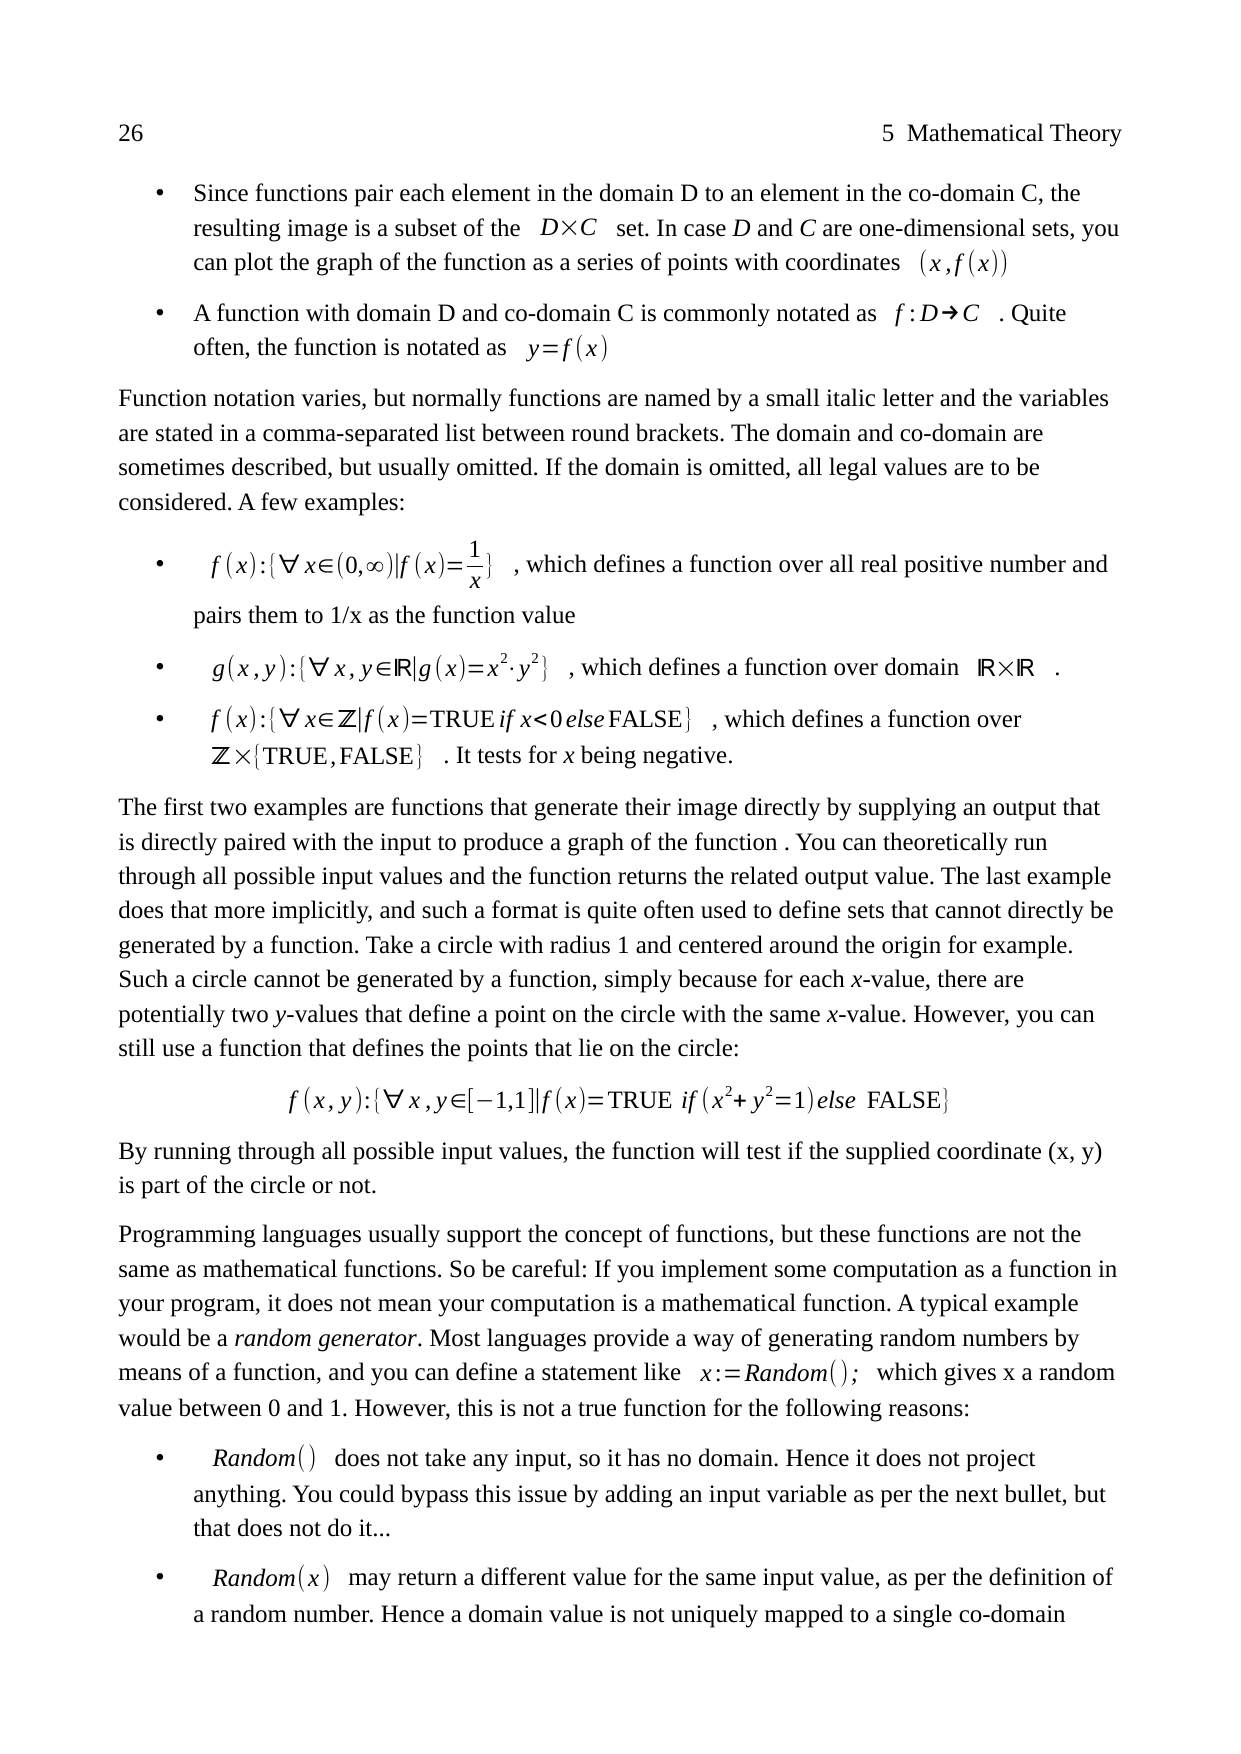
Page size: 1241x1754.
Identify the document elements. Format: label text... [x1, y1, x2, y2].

text By running through all possible input values, the function will test if the supplied coordinate (x, y) is part of the circle or not. [118, 1136, 1122, 1199]
text Programming languages usually support the concept of functions, but these functions are not the same as mathematical functions. So be careful: If you implement some computation as a function in your program, it does not mean your computation is a mathematical function. A typical example would be a random generator. Most languages provide a way of generating random numbers by means of a function, and you can define a statement likewhich gives x a random value between 0 and 1. However, this is not a true function for the following reasons: [118, 1219, 1122, 1422]
list Since functions pair each element in the domain D to an element in the co-domain C, the resulting image is a subset of theset. In case D and C are one-dimensional sets, you can plot the graph of the function as a series of points with coordinates [156, 178, 1122, 278]
list A function with domain D and co-domain C is commonly notated as. Quite often, the function is notated as [156, 298, 1122, 363]
list does not take any input, so it has no domain. Hence it does not project anything. You could bypass this issue by adding an input variable as per the next bullet, but that does not do it... [156, 1443, 1122, 1542]
list may return a different value for the same input value, as per the definition of a random number. Hence a domain value is not uniquely mapped to a single co-domain [156, 1562, 1122, 1628]
text The first two examples are functions that generate their image directly by supplying an output that is directly paired with the input to produce a graph of the function . You can theoretically run through all possible input values and the function returns the related output value. The last example does that more implicitly, and such a format is quite often used to define sets that cannot directly be generated by a function. Take a circle with radius 1 and centered around the origin for example. Such a circle cannot be generated by a function, simply because for each x-value, there are potentially two y-values that define a point on the circle with the same x-value. However, you can still use a function that defines the points that lie on the circle: [118, 792, 1122, 1062]
list , which defines a function over. It tests for x being negative. [156, 704, 1122, 772]
text Function notation varies, but normally functions are named by a small italic letter and the variables are stated in a comma-separated list between round brackets. The domain and co-domain are sometimes described, but usually omitted. If the domain is omitted, all legal values are to be considered. A few examples: [118, 383, 1122, 516]
list , which defines a function over all real positive number and pairs them to 1/x as the function value [156, 536, 1122, 629]
list , which defines a function over domain. [156, 650, 1122, 683]
